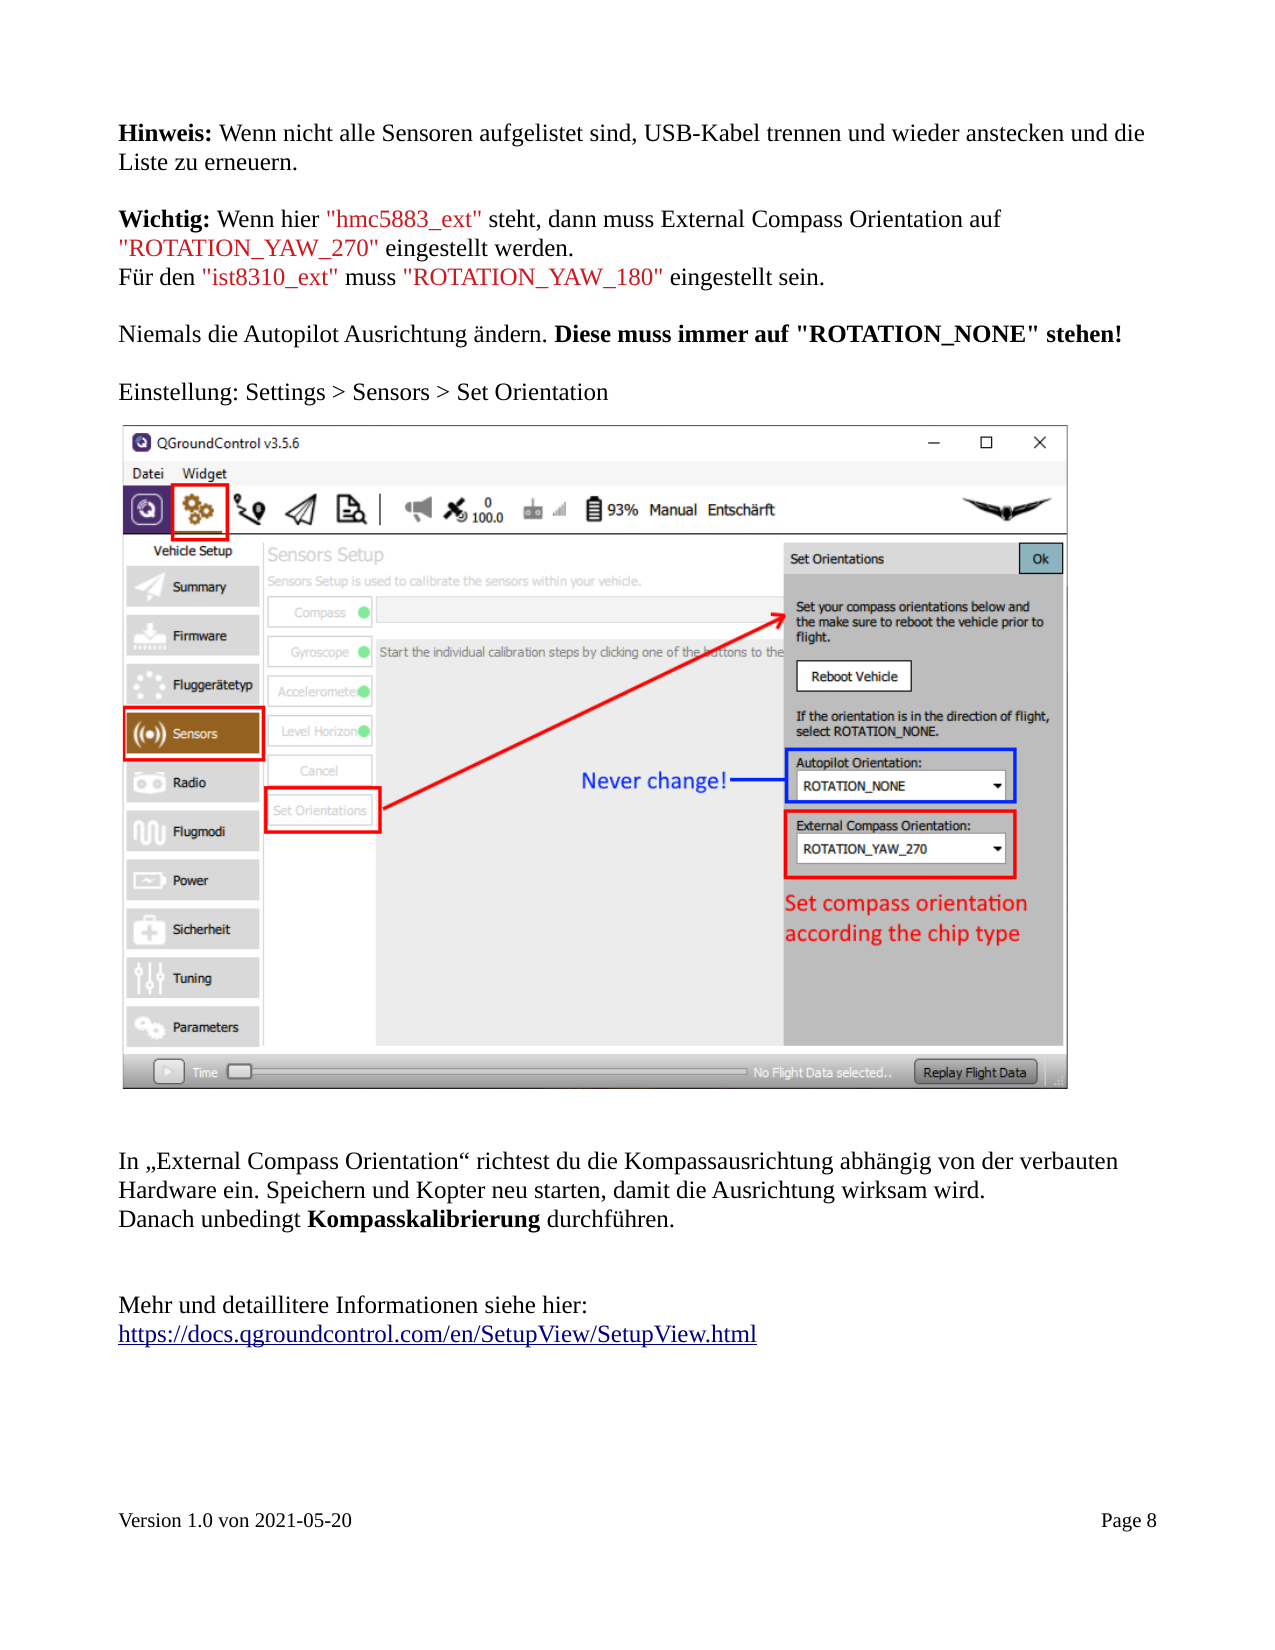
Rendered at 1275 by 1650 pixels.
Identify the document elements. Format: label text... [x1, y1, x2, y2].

text Niemals die Autopilot Ausrichtung ändern. Diese muss immer auf "ROTATION_NONE" stehen! [118, 319, 1157, 348]
text Einstellung: Settings > Sensors > Set Orientation [118, 377, 1157, 406]
picture [122, 425, 1068, 1089]
text Für den "ist8310_ext" muss "ROTATION_YAW_180" eingestellt sein. [118, 262, 1157, 291]
text In „External Compass Orientation“ richtest du die Kompassausrichtung abhängig von der verbauten Hardware ein. Speichern und Kopter neu starten, damit die Ausrichtung wirksam wird. [118, 1146, 1157, 1204]
text Hinweis: Wenn nicht alle Sensoren aufgelistet sind, USB-Kabel trennen und wieder anstecken und die Liste zu erneuern. [118, 118, 1157, 176]
text Wichtig: Wenn hier "hmc5883_ext" steht, dann muss External Compass Orientation auf "ROTATION_YAW_270" eingestellt werden. [118, 204, 1157, 262]
text Mehr und detaillitere Informationen siehe hier: https://docs.qgroundcontrol.com/en/SetupView/SetupView.html [118, 1290, 1157, 1348]
text Danach unbedingt Kompasskalibrierung durchführen. [118, 1204, 1157, 1233]
